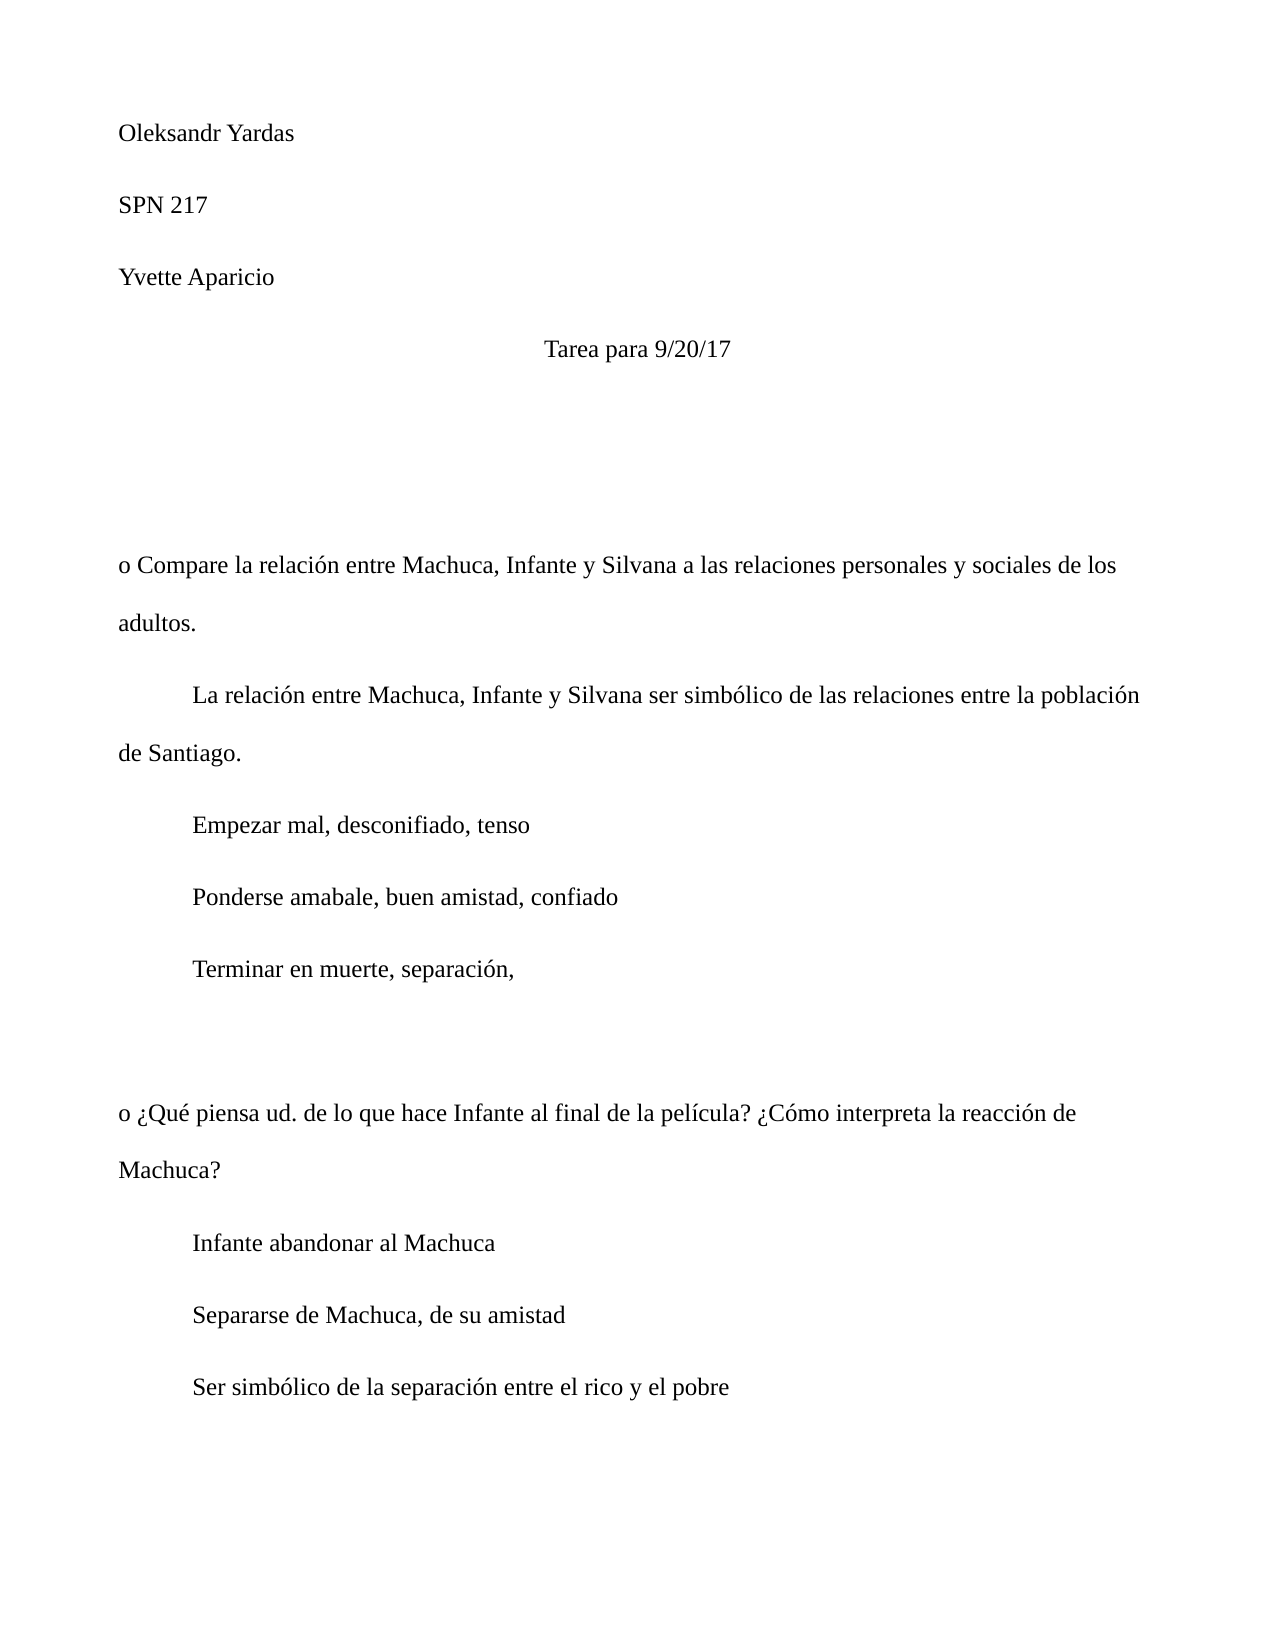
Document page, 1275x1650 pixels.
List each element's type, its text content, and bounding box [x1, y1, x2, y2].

text Ser simbólico de la separación entre el rico y el pobre [118, 1372, 1157, 1401]
text La relación entre Machuca, Infante y Silvana ser simbólico de las relaciones entre la población de Santiago. [118, 680, 1157, 766]
text Separarse de Machuca, de su amistad [118, 1300, 1157, 1328]
text Infante abandonar al Machuca [118, 1228, 1157, 1256]
text o ¿Qué piensa ud. de lo que hace Infante al final de la película? ¿Cómo interpreta la reacción de Machuca? [118, 1098, 1157, 1184]
text Tarea para 9/20/17 [118, 334, 1157, 363]
text SPN 217 [118, 190, 1157, 219]
text Yvette Aparicio [118, 262, 1157, 291]
text o Compare la relación entre Machuca, Infante y Silvana a las relaciones personales y sociales de los adultos. [118, 551, 1157, 637]
text Terminar en muerte, separación, [118, 954, 1157, 983]
text Ponderse amabale, buen amistad, confiado [118, 882, 1157, 911]
text Oleksandr Yardas [118, 118, 1157, 147]
text Empezar mal, desconifiado, tenso [118, 810, 1157, 838]
